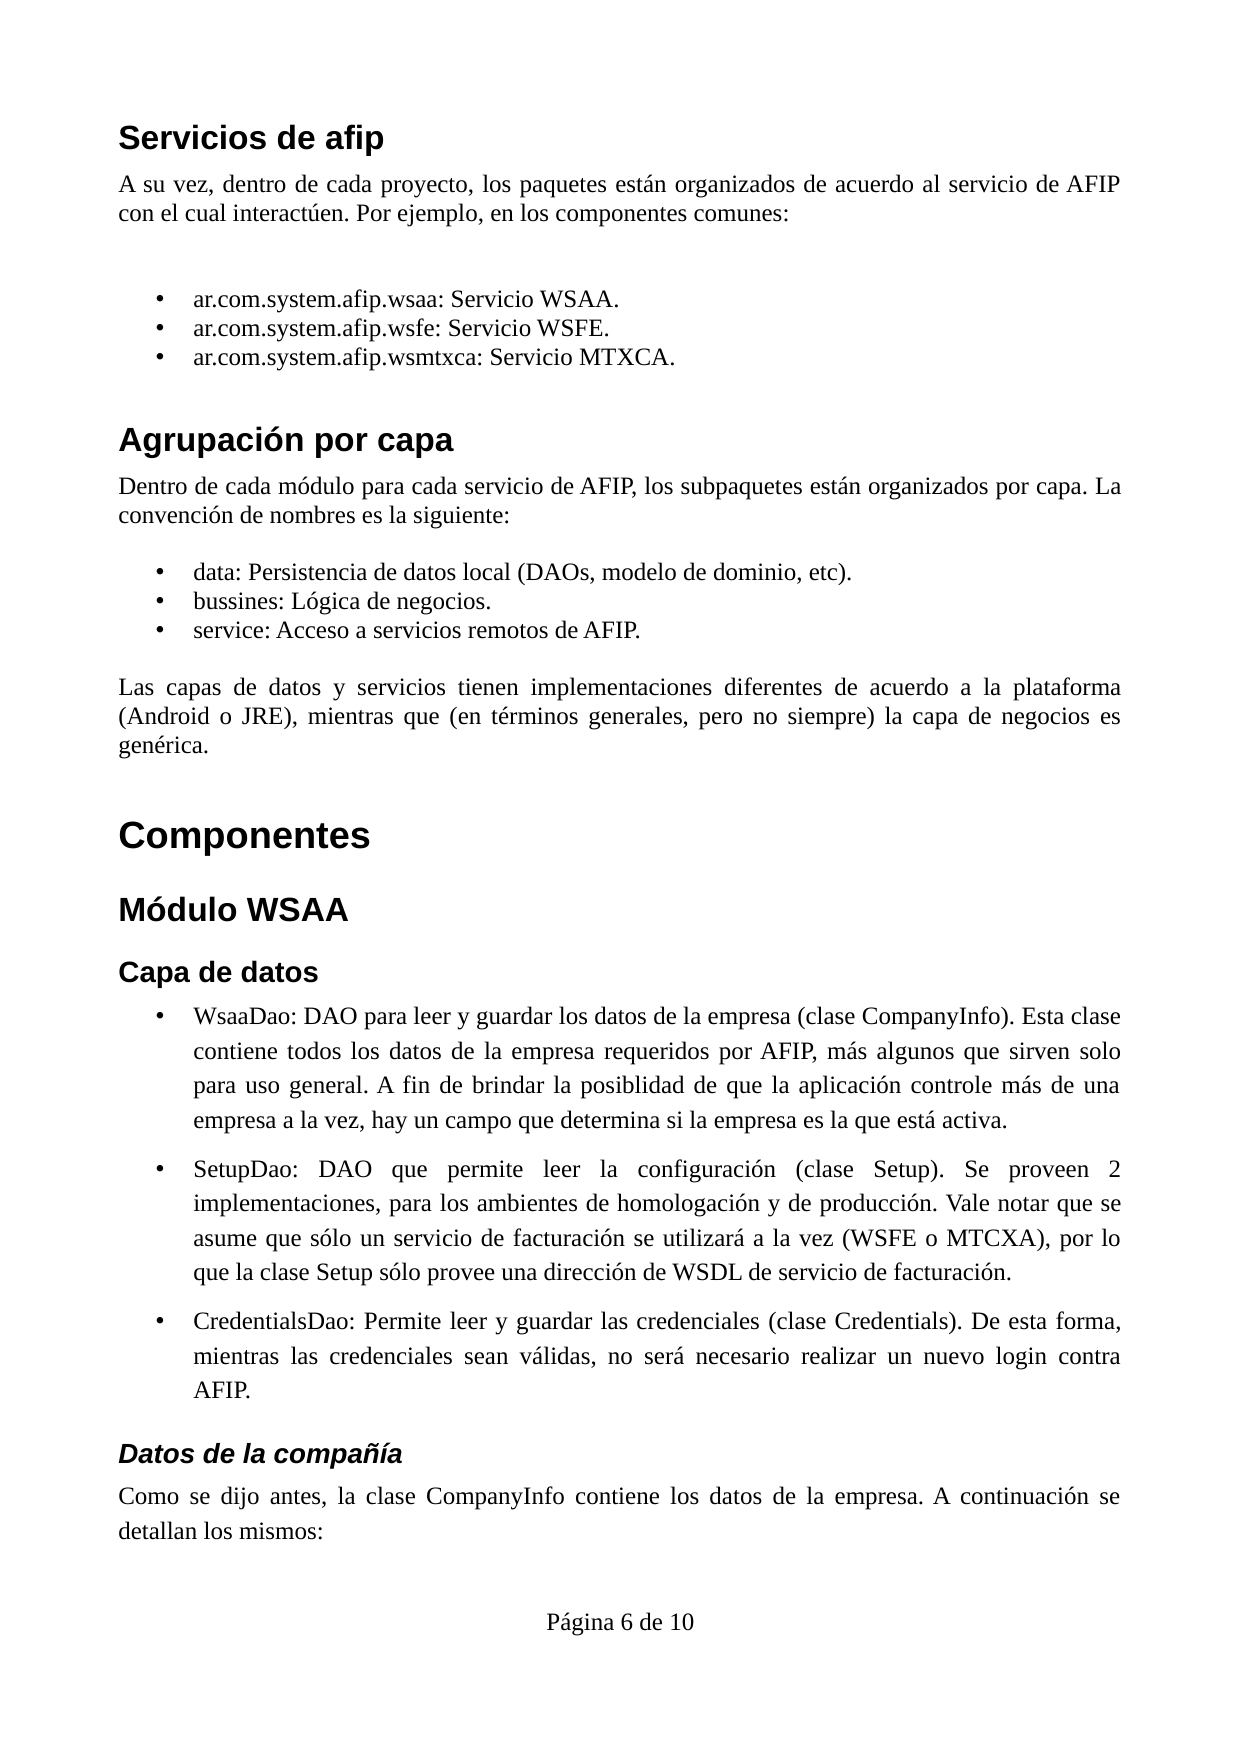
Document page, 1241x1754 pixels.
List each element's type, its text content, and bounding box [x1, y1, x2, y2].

text Las capas de datos y servicios tienen implementaciones diferentes de acuerdo a la plataforma (Android o JRE), mientras que (en términos generales, pero no siempre) la capa de negocios es genérica. [118, 672, 1122, 759]
text Dentro de cada módulo para cada servicio de AFIP, los subpaquetes están organizados por capa. La convención de nombres es la siguiente: [118, 471, 1122, 529]
subtitle Datos de la compañía [118, 1437, 1122, 1469]
list ar.com.system.afip.wsaa: Servicio WSAA. [156, 284, 1122, 313]
subtitle Agrupación por capa [118, 420, 1122, 459]
list ar.com.system.afip.wsfe: Servicio WSFE. [156, 313, 1122, 342]
list data: Persistencia de datos local (DAOs, modelo de dominio, etc). [156, 557, 1122, 586]
list CredentialsDao: Permite leer y guardar las credenciales (clase Credentials). De esta forma, mientras las credenciales sean válidas, no será necesario realizar un nuevo login contra AFIP. [156, 1306, 1122, 1404]
subtitle Servicios de afip [118, 118, 1122, 157]
list bussines: Lógica de negocios. [156, 586, 1122, 615]
list SetupDao: DAO que permite leer la configuración (clase Setup). Se proveen 2 implementaciones, para los ambientes de homologación y de producción. Vale notar que se asume que sólo un servicio de facturación se utilizará a la vez (WSFE o MTCXA), por lo que la clase Setup sólo provee una dirección de WSDL de servicio de facturación. [156, 1154, 1122, 1286]
subtitle Componentes [118, 812, 1122, 856]
subtitle Capa de datos [118, 955, 1122, 989]
text Como se dijo antes, la clase CompanyInfo contiene los datos de la empresa. A continuación se detallan los mismos: [118, 1481, 1122, 1544]
text A su vez, dentro de cada proyecto, los paquetes están organizados de acuerdo al servicio de AFIP con el cual interactúen. Por ejemplo, en los componentes comunes: [118, 169, 1122, 227]
list service: Acceso a servicios remotos de AFIP. [156, 615, 1122, 644]
list WsaaDao: DAO para leer y guardar los datos de la empresa (clase CompanyInfo). Esta clase contiene todos los datos de la empresa requeridos por AFIP, más algunos que sirven solo para uso general. A fin de brindar la posiblidad de que la aplicación controle más de una empresa a la vez, hay un campo que determina si la empresa es la que está activa. [156, 1001, 1122, 1134]
subtitle Módulo WSAA [118, 889, 1122, 928]
list ar.com.system.afip.wsmtxca: Servicio MTXCA. [156, 342, 1122, 371]
